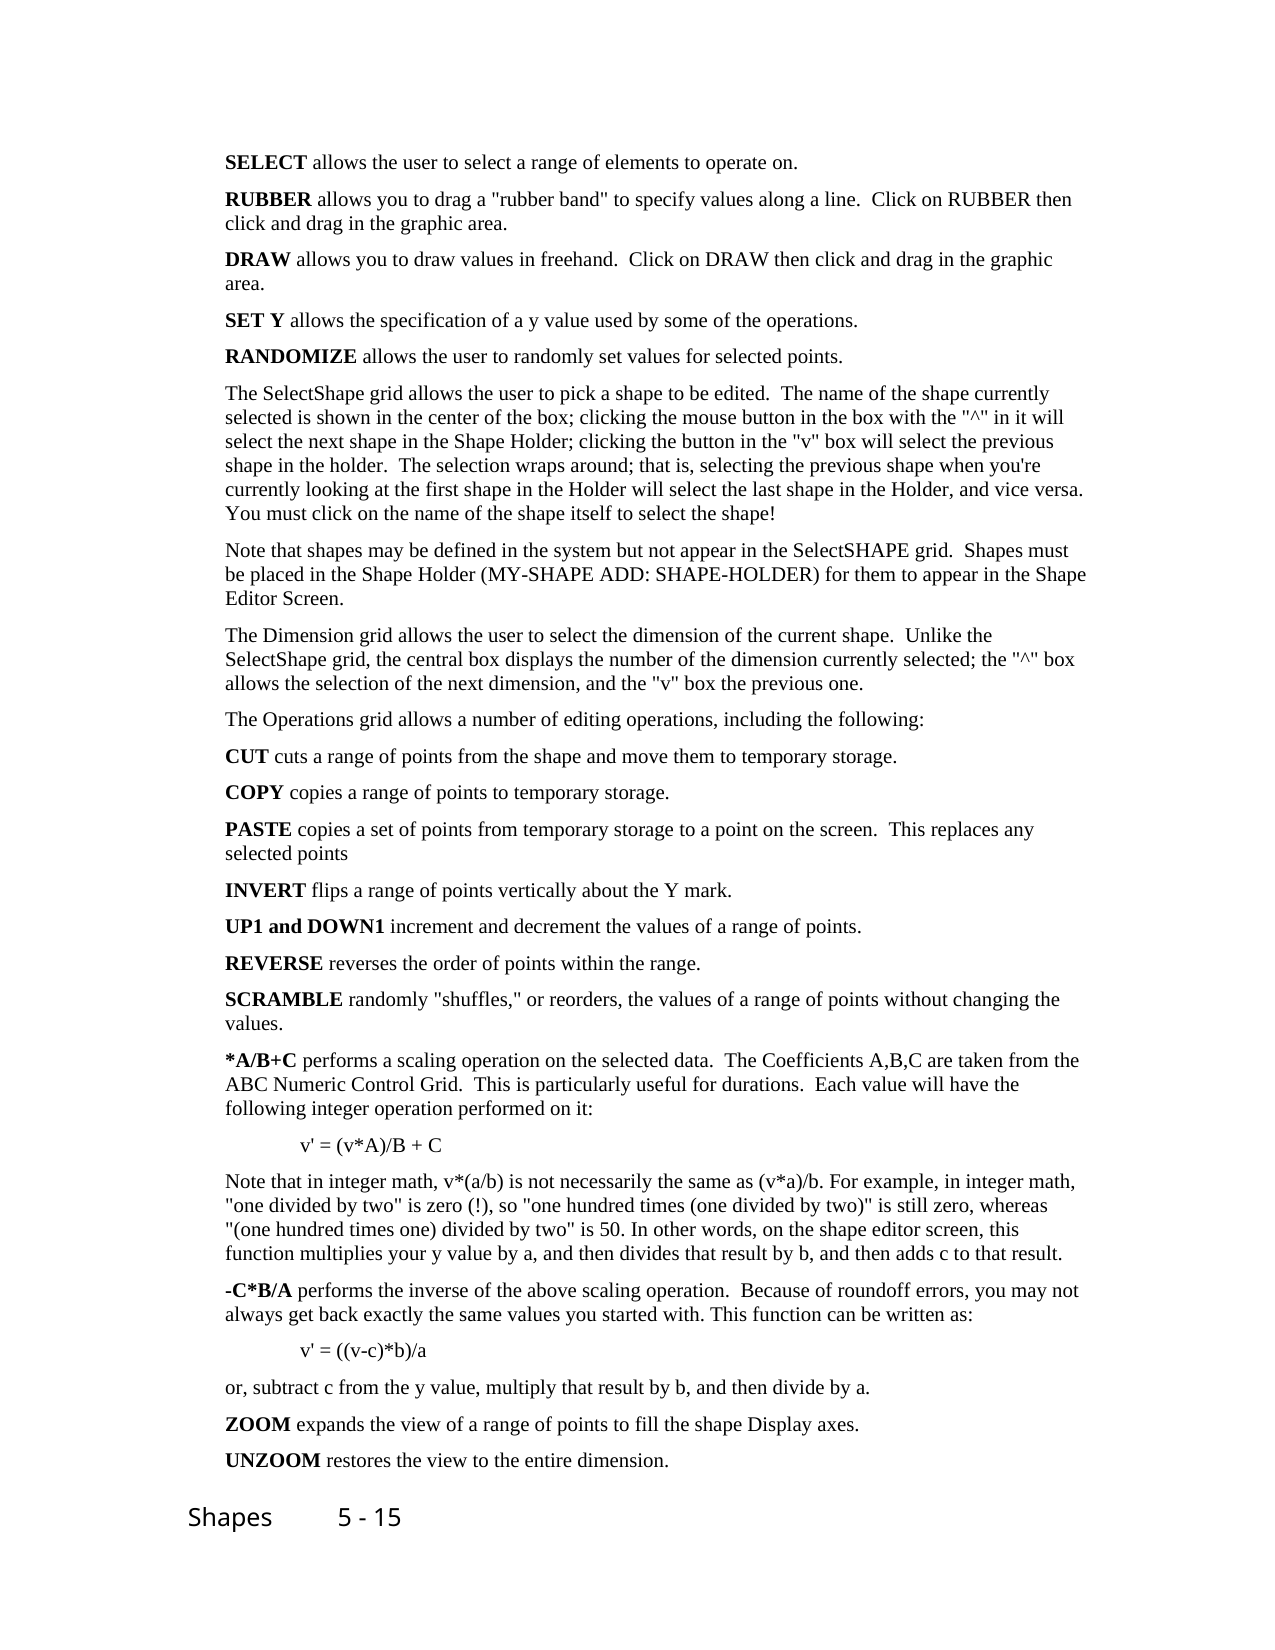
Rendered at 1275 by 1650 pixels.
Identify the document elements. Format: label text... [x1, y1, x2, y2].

text SELECT allows the user to select a range of elements to operate on. [225, 150, 1087, 174]
text The Dimension grid allows the user to select the dimension of the current shape. Unlike the SelectShape grid, the central box displays the number of the dimension currently selected; the "^" box allows the selection of the next dimension, and the "v" box the previous one. [225, 622, 1087, 695]
text *A/B+C performs a scaling operation on the selected data. The Coefficients A,B,C are taken from the ABC Numeric Control Grid. This is particularly useful for durations. Each value will have the following integer operation performed on it: [225, 1048, 1087, 1120]
text UNZOOM restores the view to the entire dimension. [225, 1448, 1087, 1472]
text RANDOMIZE allows the user to randomly set values for selected points. [225, 344, 1087, 368]
text The SelectShape grid allows the user to pick a shape to be edited. The name of the shape currently selected is shown in the center of the box; clicking the mouse button in the box with the "^" in it will select the next shape in the Shape Holder; clicking the button in the "v" box will select the previous shape in the holder. The selection wraps around; that is, selecting the previous shape when you're currently looking at the first shape in the Holder will select the last shape in the Holder, and vice versa. You must click on the name of the shape itself to select the shape! [225, 381, 1087, 525]
text Note that in integer math, v*(a/b) is not necessarily the same as (v*a)/b. For example, in integer math, "one divided by two" is zero (!), so "one hundred times (one divided by two)" is still zero, whereas "(one hundred times one) divided by two" is 50. In other words, on the shape editor screen, this function multiplies your y value by a, and then divides that result by b, and then adds c to that result. [225, 1169, 1087, 1265]
text PASTE copies a set of points from temporary storage to a point on the screen. This replaces any selected points [225, 817, 1087, 865]
text or, subtract c from the y value, multiply that result by b, and then divide by a. [225, 1375, 1087, 1399]
text CUT cuts a range of points from the shape and move them to temporary storage. [225, 744, 1087, 768]
text DRAW allows you to draw values in freehand. Click on DRAW then click and drag in the graphic area. [225, 247, 1087, 295]
text v' = (v*A)/B + C [225, 1132, 1087, 1157]
text -C*B/A performs the inverse of the above scaling operation. Because of roundoff errors, you may not always get back exactly the same values you started with. This function can be written as: [225, 1278, 1087, 1326]
text REVERSE reverses the order of points within the range. [225, 951, 1087, 975]
text Note that shapes may be defined in the system but not appear in the SelectSHAPE grid. Shapes must be placed in the Shape Holder (MY-SHAPE ADD: SHAPE-HOLDER) for them to appear in the Shape Editor Screen. [225, 538, 1087, 610]
text ZOOM expands the view of a range of points to fill the shape Display axes. [225, 1412, 1087, 1436]
text INVERT flips a range of points vertically about the Y mark. [225, 877, 1087, 902]
text v' = ((v-c)*b)/a [225, 1338, 1087, 1362]
text SET Y allows the specification of a y value used by some of the operations. [225, 308, 1087, 332]
text RUBBER allows you to drag a "rubber band" to specify values along a line. Click on RUBBER then click and drag in the graphic area. [225, 187, 1087, 235]
text SCRAMBLE randomly "shuffles," or reorders, the values of a range of points without changing the values. [225, 987, 1087, 1035]
text COPY copies a range of points to temporary storage. [225, 780, 1087, 804]
text UP1 and DOWN1 increment and decrement the values of a range of points. [225, 914, 1087, 938]
text The Operations grid allows a number of editing operations, including the following: [225, 707, 1087, 731]
